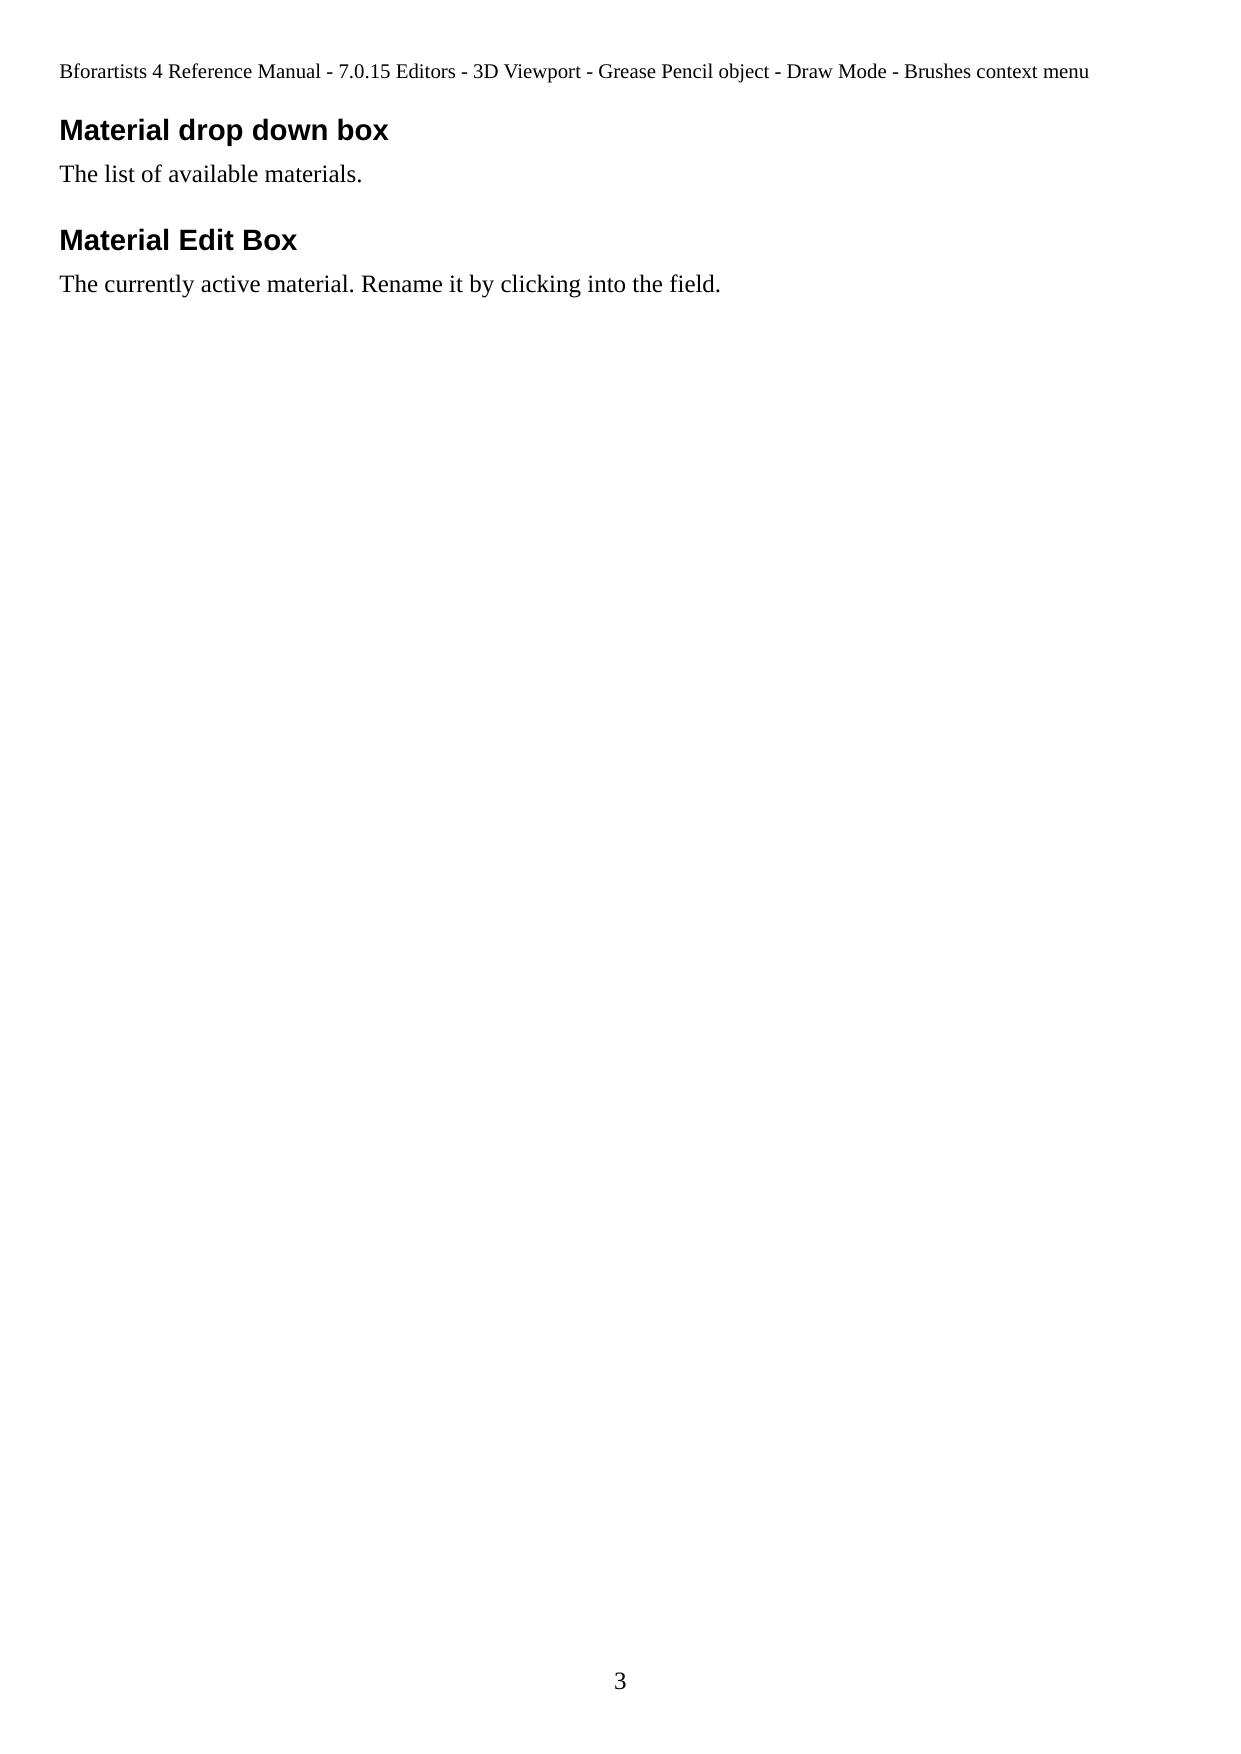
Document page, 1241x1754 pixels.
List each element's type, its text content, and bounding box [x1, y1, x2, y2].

subtitle Material drop down box [59, 113, 1181, 146]
subtitle Material Edit Box [59, 222, 1181, 256]
text The list of available materials. [59, 159, 1181, 188]
text The currently active material. Rename it by clicking into the field. [59, 269, 1181, 297]
